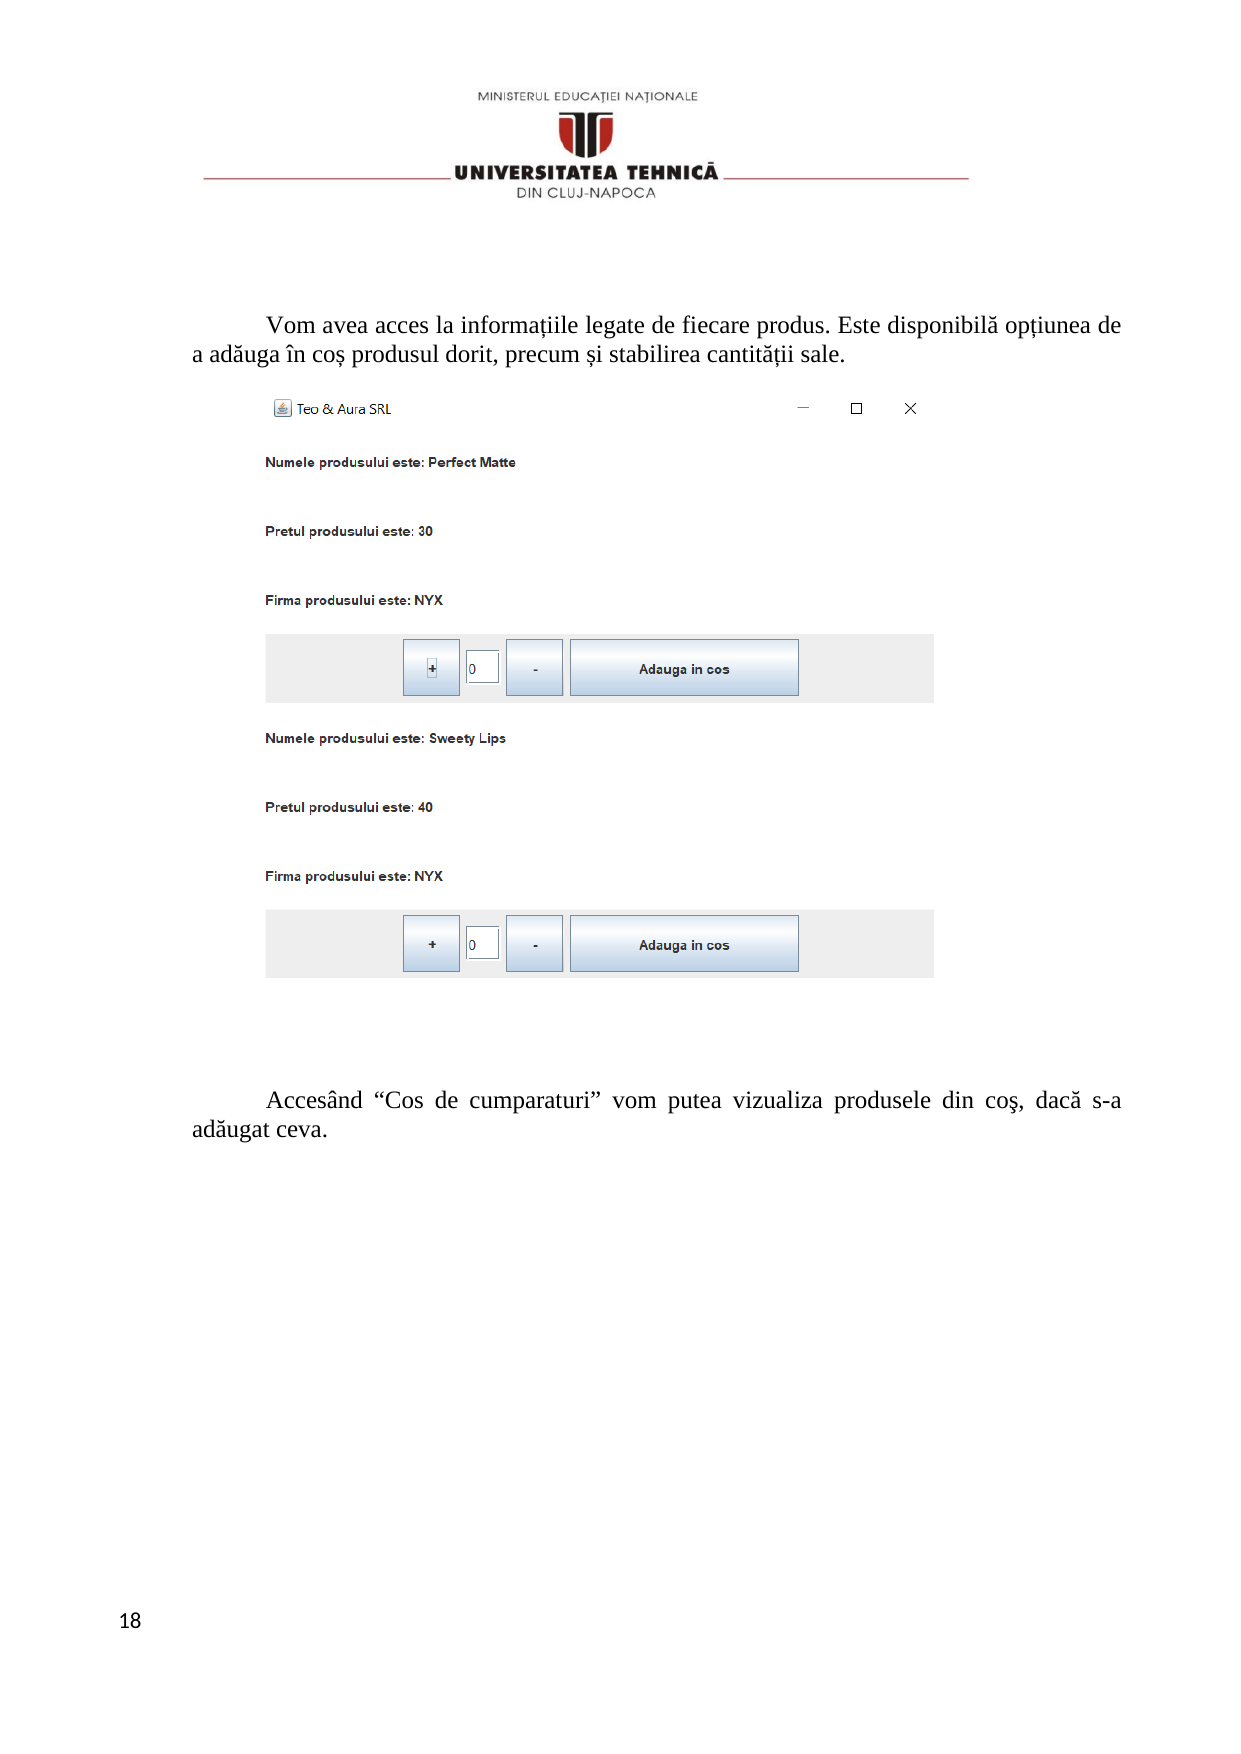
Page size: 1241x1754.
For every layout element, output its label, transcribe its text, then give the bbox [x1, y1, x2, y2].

text Vom avea acces la informațiile legate de fiecare produs. Este disponibilă opțiunea de a adăuga în coș produsul dorit, precum și stabilirea cantității sale. [192, 310, 1122, 367]
text Accesând “Cos de cumparaturi” vom putea vizualiza produsele din coş, dacă s-a adăugat ceva. [192, 1085, 1122, 1143]
